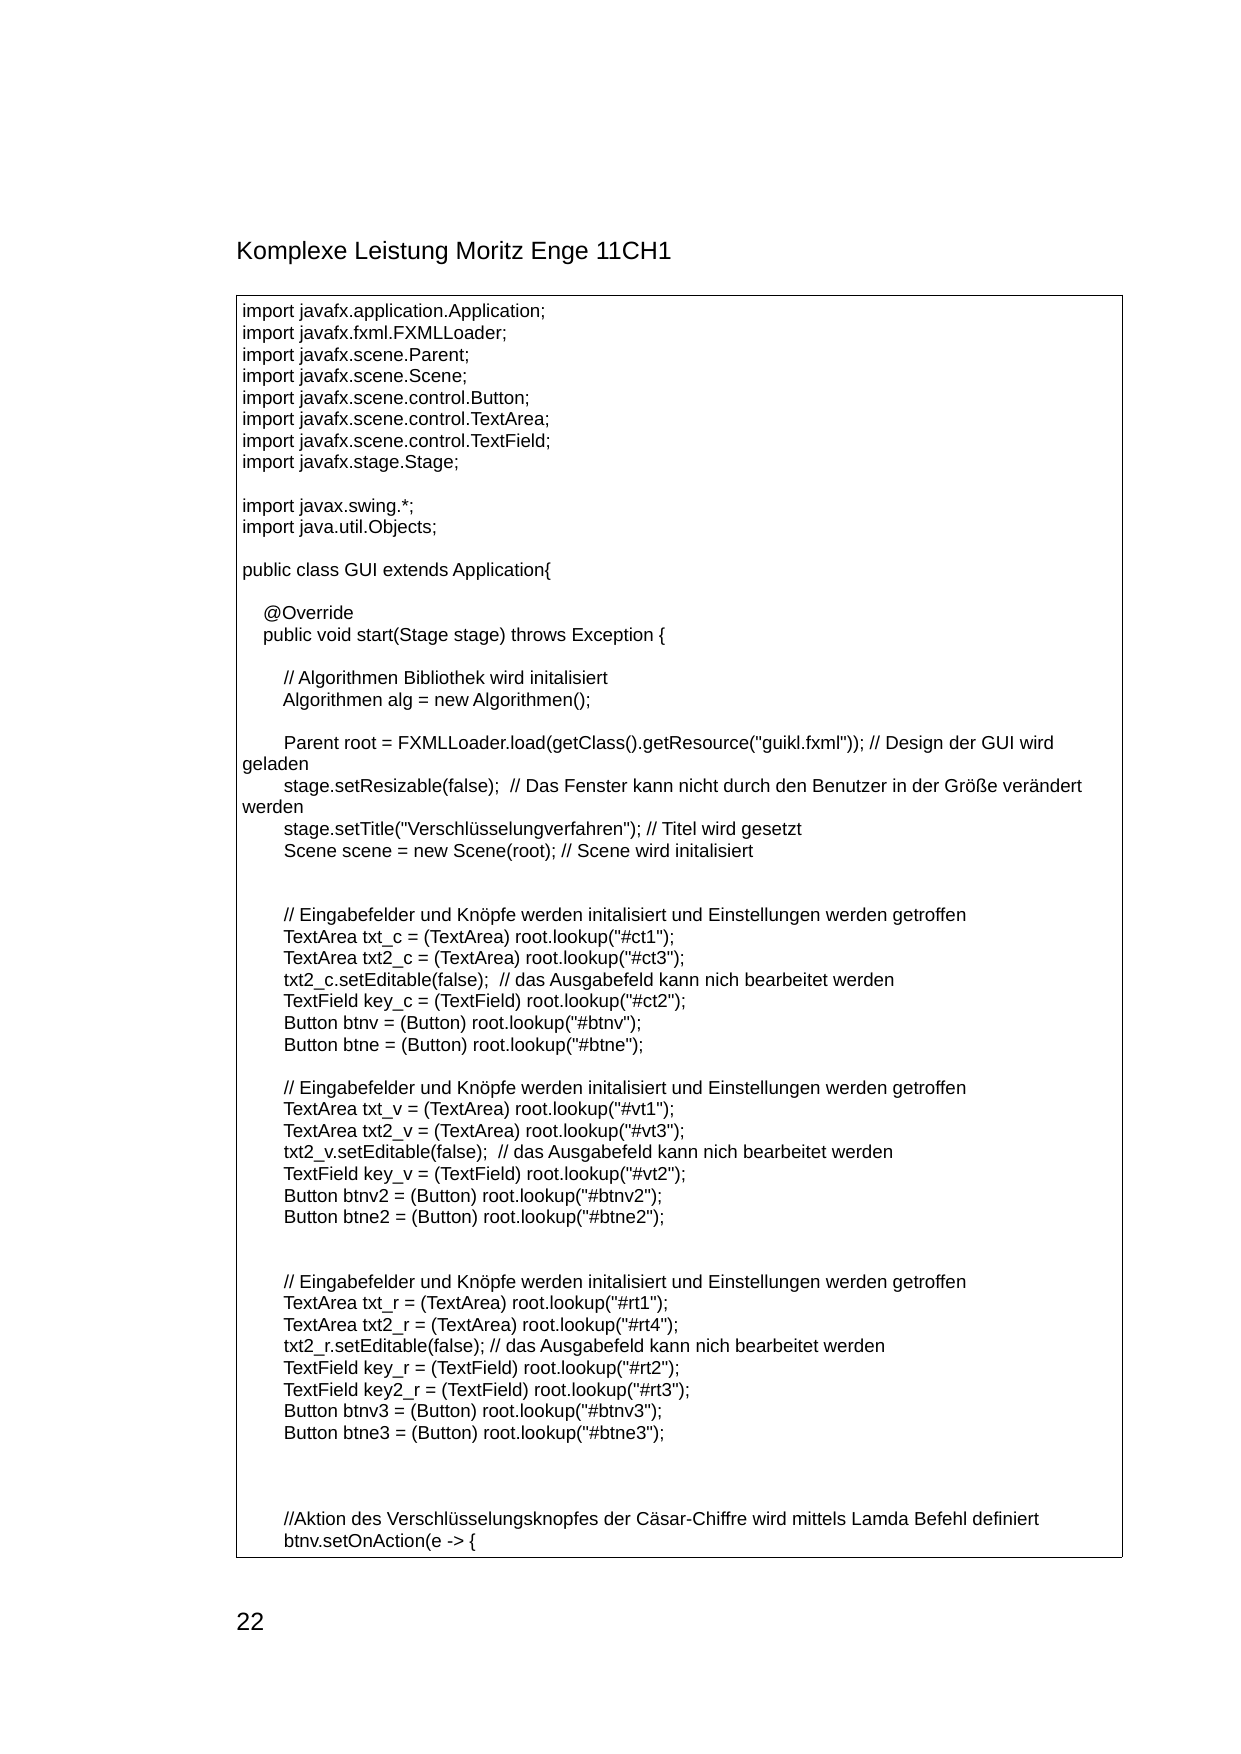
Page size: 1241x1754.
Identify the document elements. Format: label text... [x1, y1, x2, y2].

table_header import javafx.application.Application; import javafx.fxml.FXMLLoader; import javafx.scene.Parent; import javafx.scene.Scene; import javafx.scene.control.Button; import javafx.scene.control.TextArea; import javafx.scene.control.TextField; import javafx.stage.Stage; import javax.swing.*; import java.util.Objects; public class GUI extends Application{ @Override public void start(Stage stage) throws Exception { // Algorithmen Bibliothek wird initalisiert Algorithmen alg = new Algorithmen(); Parent root = FXMLLoader.load(getClass().getResource("guikl.fxml")); // Design der GUI wird geladen stage.setResizable(false); // Das Fenster kann nicht durch den Benutzer in der Größe verändert werden stage.setTitle("Verschlüsselungverfahren"); // Titel wird gesetzt Scene scene = new Scene(root); // Scene wird initalisiert // Eingabefelder und Knöpfe werden initalisiert und Einstellungen werden getroffen TextArea txt_c = (TextArea) root.lookup("#ct1"); TextArea txt2_c = (TextArea) root.lookup("#ct3"); txt2_c.setEditable(false); // das Ausgabefeld kann nich bearbeitet werden TextField key_c = (TextField) root.lookup("#ct2"); Button btnv = (Button) root.lookup("#btnv"); Button btne = (Button) root.lookup("#btne"); // Eingabefelder und Knöpfe werden initalisiert und Einstellungen werden getroffen TextArea txt_v = (TextArea) root.lookup("#vt1"); TextArea txt2_v = (TextArea) root.lookup("#vt3"); txt2_v.setEditable(false); // das Ausgabefeld kann nich bearbeitet werden TextField key_v = (TextField) root.lookup("#vt2"); Button btnv2 = (Button) root.lookup("#btnv2"); Button btne2 = (Button) root.lookup("#btne2"); // Eingabefelder und Knöpfe werden initalisiert und Einstellungen werden getroffen TextArea txt_r = (TextArea) root.lookup("#rt1"); TextArea txt2_r = (TextArea) root.lookup("#rt4"); txt2_r.setEditable(false); // das Ausgabefeld kann nich bearbeitet werden TextField key_r = (TextField) root.lookup("#rt2"); TextField key2_r = (TextField) root.lookup("#rt3"); Button btnv3 = (Button) root.lookup("#btnv3"); Button btne3 = (Button) root.lookup("#btne3"); //Aktion des Verschlüsselungsknopfes der Cäsar-Chiffre wird mittels Lamda Befehl definiert btnv.setOnAction(e -> { [237, 296, 1122, 1557]
